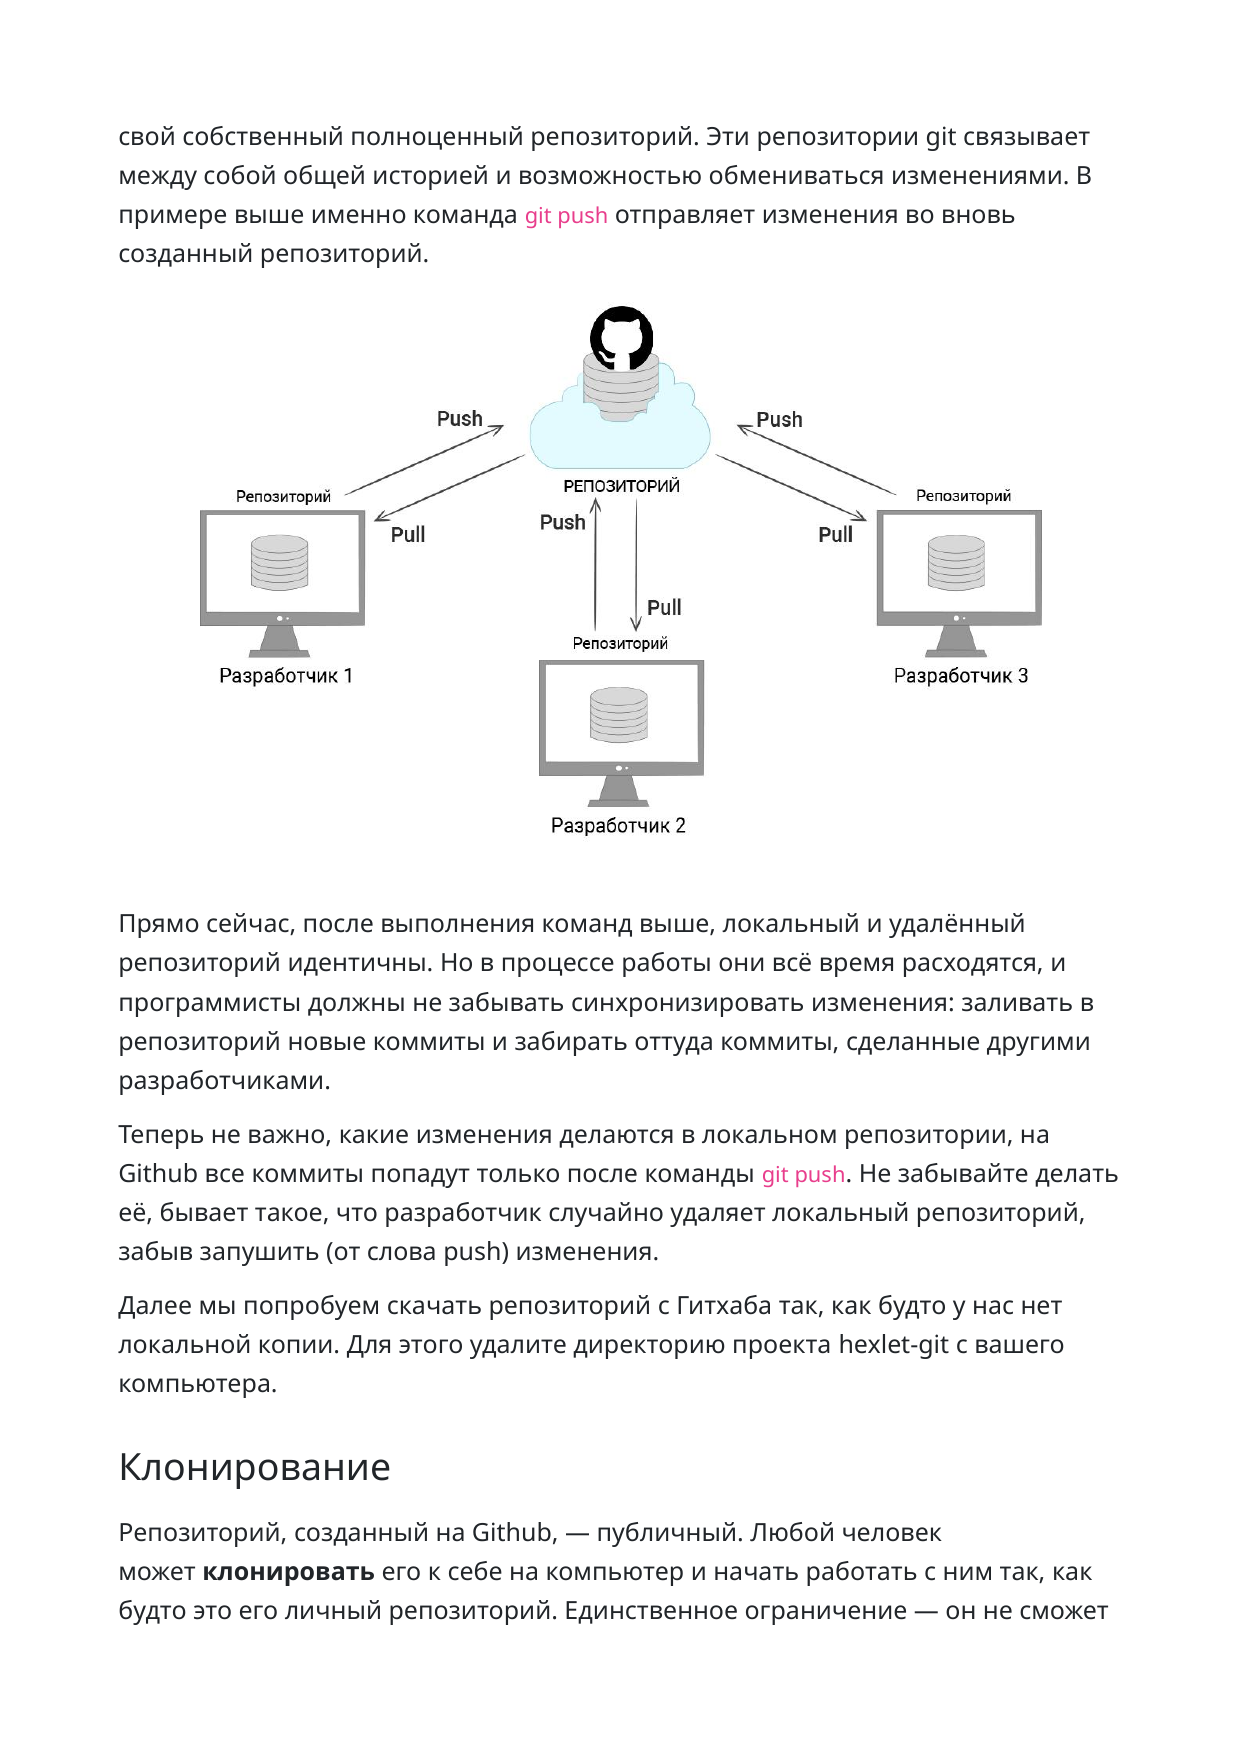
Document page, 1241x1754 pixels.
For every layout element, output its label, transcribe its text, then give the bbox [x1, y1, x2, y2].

text Прямо сейчас, после выполнения команд выше, локальный и удалённый репозиторий идентичны. Но в процессе работы они всё время расходятся, и программисты должны не забывать синхронизировать изменения: заливать в репозиторий новые коммиты и забирать оттуда коммиты, сделанные другими разработчиками. [118, 906, 1122, 1097]
text свой собственный полноценный репозиторий. Эти репозитории git связывает между собой общей историей и возможностью обмениваться изменениями. В примере выше именно команда git push отправляет изменения во вновь созданный репозиторий. [118, 118, 1122, 270]
text Теперь не важно, какие изменения делаются в локальном репозитории, на Github все коммиты попадут только после команды git push. Не забывайте делать её, бывает такое, что разработчик случайно удаляет локальный репозиторий, забыв запушить (от слова push) изменения. [118, 1116, 1122, 1268]
text Далее мы попробуем скачать репозиторий с Гитхаба так, как будто у нас нет локальной копии. Для этого удалите директорию проекта hexlet-git с вашего компьютера. [118, 1288, 1122, 1400]
picture [118, 289, 1123, 854]
text Репозиторий, созданный на Github, — публичный. Любой человек может клонировать его к себе на компьютер и начать работать с ним так, как будто это его личный репозиторий. Единственное ограничение — он не сможет [118, 1514, 1122, 1627]
subtitle Клонирование [118, 1441, 1122, 1492]
